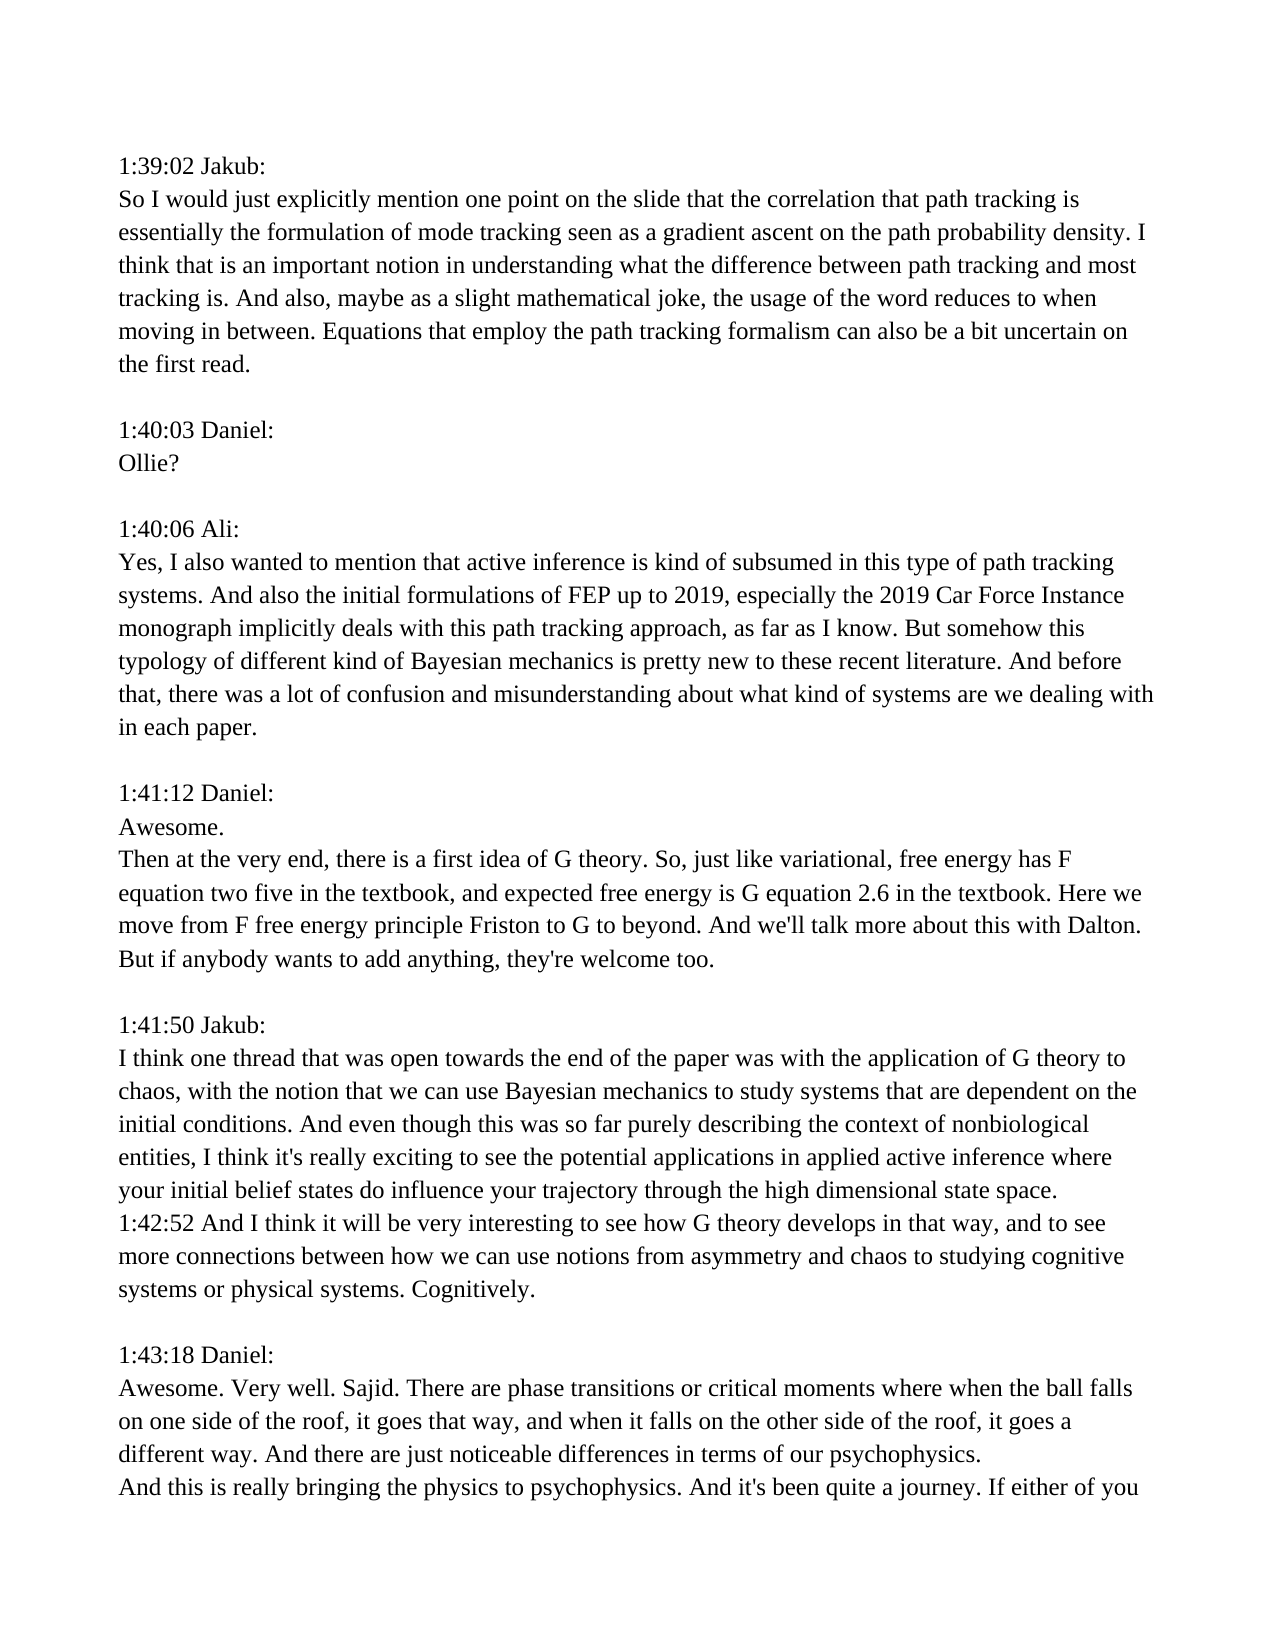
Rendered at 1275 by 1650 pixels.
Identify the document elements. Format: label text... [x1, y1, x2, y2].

text 1:43:18 Daniel: [118, 1340, 1157, 1369]
text 1:39:02 Jakub: [118, 151, 1157, 180]
text 1:40:03 Daniel: [118, 415, 1157, 444]
text Awesome. Very well. Sajid. There are phase transitions or critical moments where when the ball falls on one side of the roof, it goes that way, and when it falls on the other side of the roof, it goes a different way. And there are just noticeable differences in terms of our psychophysics. [118, 1373, 1157, 1468]
text Ollie? [118, 448, 1157, 477]
text 1:42:52 And I think it will be very interesting to see how G theory develops in that way, and to see more connections between how we can use notions from asymmetry and chaos to studying cognitive systems or physical systems. Cognitively. [118, 1208, 1157, 1303]
text I think one thread that was open towards the end of the paper was with the application of G theory to chaos, with the notion that we can use Bayesian mechanics to study systems that are dependent on the initial conditions. And even though this was so far purely describing the context of nonbiological entities, I think it's really exciting to see the potential applications in applied active inference where your initial belief states do influence your trajectory through the high dimensional state space. [118, 1043, 1157, 1203]
text 1:40:06 Ali: [118, 514, 1157, 543]
text Awesome. [118, 812, 1157, 840]
text Then at the very end, there is a first idea of G theory. So, just like variational, free energy has F equation two five in the textbook, and expected free energy is G equation 2.6 in the textbook. Here we move from F free energy principle Friston to G to beyond. And we'll talk more about this with Dalton. But if anybody wants to add anything, they're welcome too. [118, 844, 1157, 972]
text Yes, I also wanted to mention that active inference is kind of subsumed in this type of path tracking systems. And also the initial formulations of FEP up to 2019, especially the 2019 Car Force Instance monograph implicitly deals with this path tracking approach, as far as I know. But somehow this typology of different kind of Bayesian mechanics is pretty new to these recent literature. And before that, there was a lot of confusion and misunderstanding about what kind of systems are we dealing with in each paper. [118, 547, 1157, 741]
text And this is really bringing the physics to psychophysics. And it's been quite a journey. If either of you [118, 1472, 1157, 1501]
text 1:41:50 Jakub: [118, 1010, 1157, 1038]
text 1:41:12 Daniel: [118, 778, 1157, 807]
text So I would just explicitly mention one point on the slide that the correlation that path tracking is essentially the formulation of mode tracking seen as a gradient ascent on the path probability density. I think that is an important notion in understanding what the difference between path tracking and most tracking is. And also, maybe as a slight mathematical joke, the usage of the word reduces to when moving in between. Equations that employ the path tracking formalism can also be a bit uncertain on the first read. [118, 184, 1157, 378]
